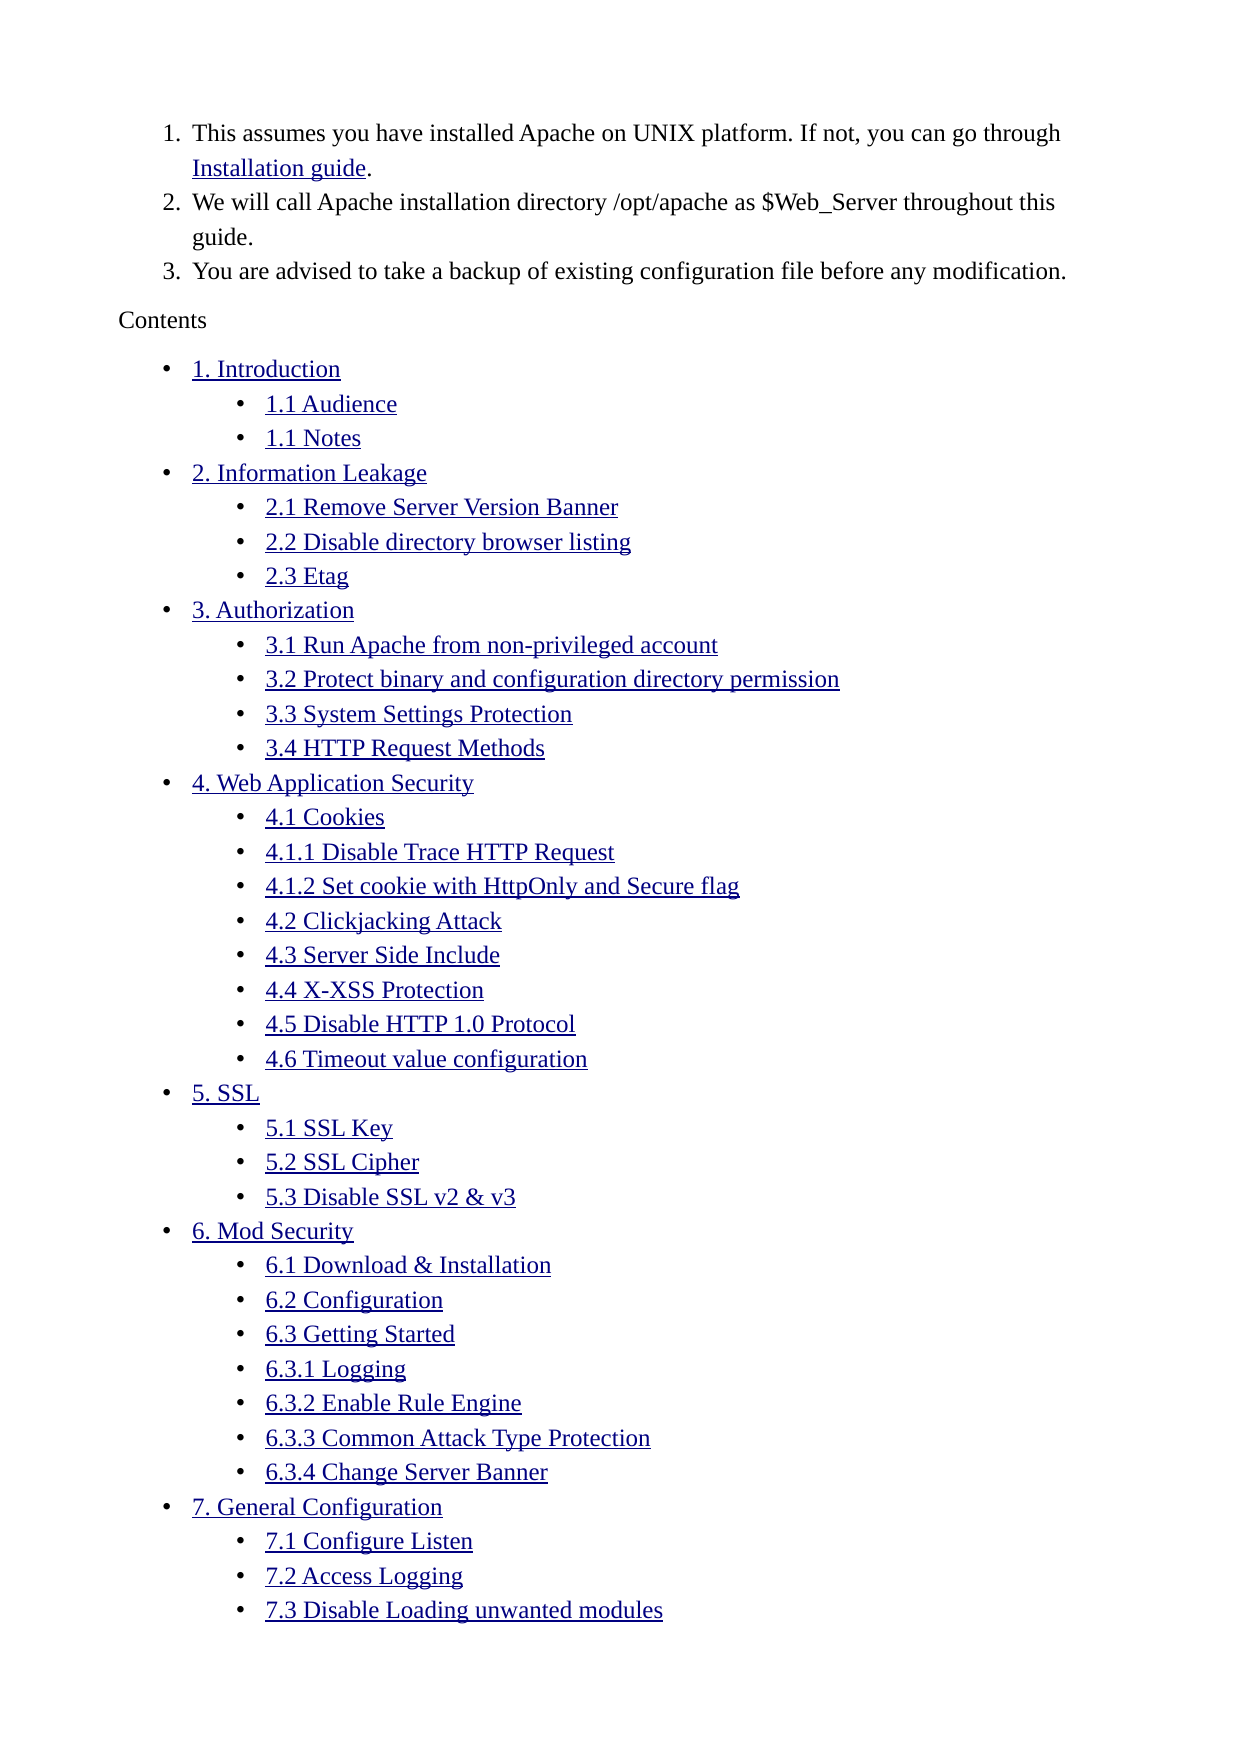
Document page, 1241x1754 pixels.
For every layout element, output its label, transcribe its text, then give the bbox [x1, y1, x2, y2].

list 7. General Configuration [162, 1492, 1122, 1521]
list 6.3.4 Change Server Banner [236, 1457, 1122, 1486]
list 4.6 Timeout value configuration [236, 1044, 1122, 1072]
list 4.5 Disable HTTP 1.0 Protocol [236, 1009, 1122, 1038]
list 7.3 Disable Loading unwanted modules [236, 1595, 1122, 1624]
list 2.1 Remove Server Version Banner [236, 492, 1122, 521]
list 4.1.1 Disable Trace HTTP Request [236, 837, 1122, 866]
list 4.4 X-XSS Protection [236, 975, 1122, 1003]
list This assumes you have installed Apache on UNIX platform. If not, you can go through Installation guide. [162, 118, 1122, 181]
list 7.2 Access Logging [236, 1561, 1122, 1590]
list We will call Apache installation directory /opt/apache as $Web_Server throughout this guide. [162, 187, 1122, 250]
list 4.3 Server Side Include [236, 940, 1122, 969]
list 5.3 Disable SSL v2 & v3 [236, 1182, 1122, 1210]
list 4.1 Cookies [236, 802, 1122, 831]
list 7.1 Configure Listen [236, 1526, 1122, 1555]
list You are advised to take a backup of existing configuration file before any modification. [162, 256, 1122, 285]
list 3.4 HTTP Request Methods [236, 733, 1122, 762]
list 3.3 System Settings Protection [236, 699, 1122, 728]
list 3. Authorization [162, 596, 1122, 624]
list 6.1 Download & Installation [236, 1251, 1122, 1279]
list 4.2 Clickjacking Attack [236, 906, 1122, 934]
list 4.1.2 Set cookie with HttpOnly and Secure flag [236, 871, 1122, 900]
list 6.2 Configuration [236, 1285, 1122, 1314]
list 2.2 Disable directory browser listing [236, 527, 1122, 555]
list 6.3.1 Logging [236, 1354, 1122, 1383]
list 6.3.2 Enable Rule Engine [236, 1388, 1122, 1417]
list 6.3.3 Common Attack Type Protection [236, 1423, 1122, 1452]
list 2.3 Etag [236, 561, 1122, 590]
list 6.3 Getting Started [236, 1319, 1122, 1348]
list 6. Mod Security [162, 1216, 1122, 1245]
list 4. Web Application Security [162, 768, 1122, 797]
list 1.1 Notes [236, 423, 1122, 452]
list 5.2 SSL Cipher [236, 1147, 1122, 1176]
list 1. Introduction [162, 354, 1122, 383]
list 2. Information Leakage [162, 458, 1122, 486]
list 5. SSL [162, 1078, 1122, 1107]
list 1.1 Audience [236, 389, 1122, 417]
list 3.1 Run Apache from non-privileged account [236, 630, 1122, 659]
list 5.1 SSL Key [236, 1113, 1122, 1141]
text Contents [118, 305, 1122, 334]
list 3.2 Protect binary and configuration directory permission [236, 664, 1122, 693]
